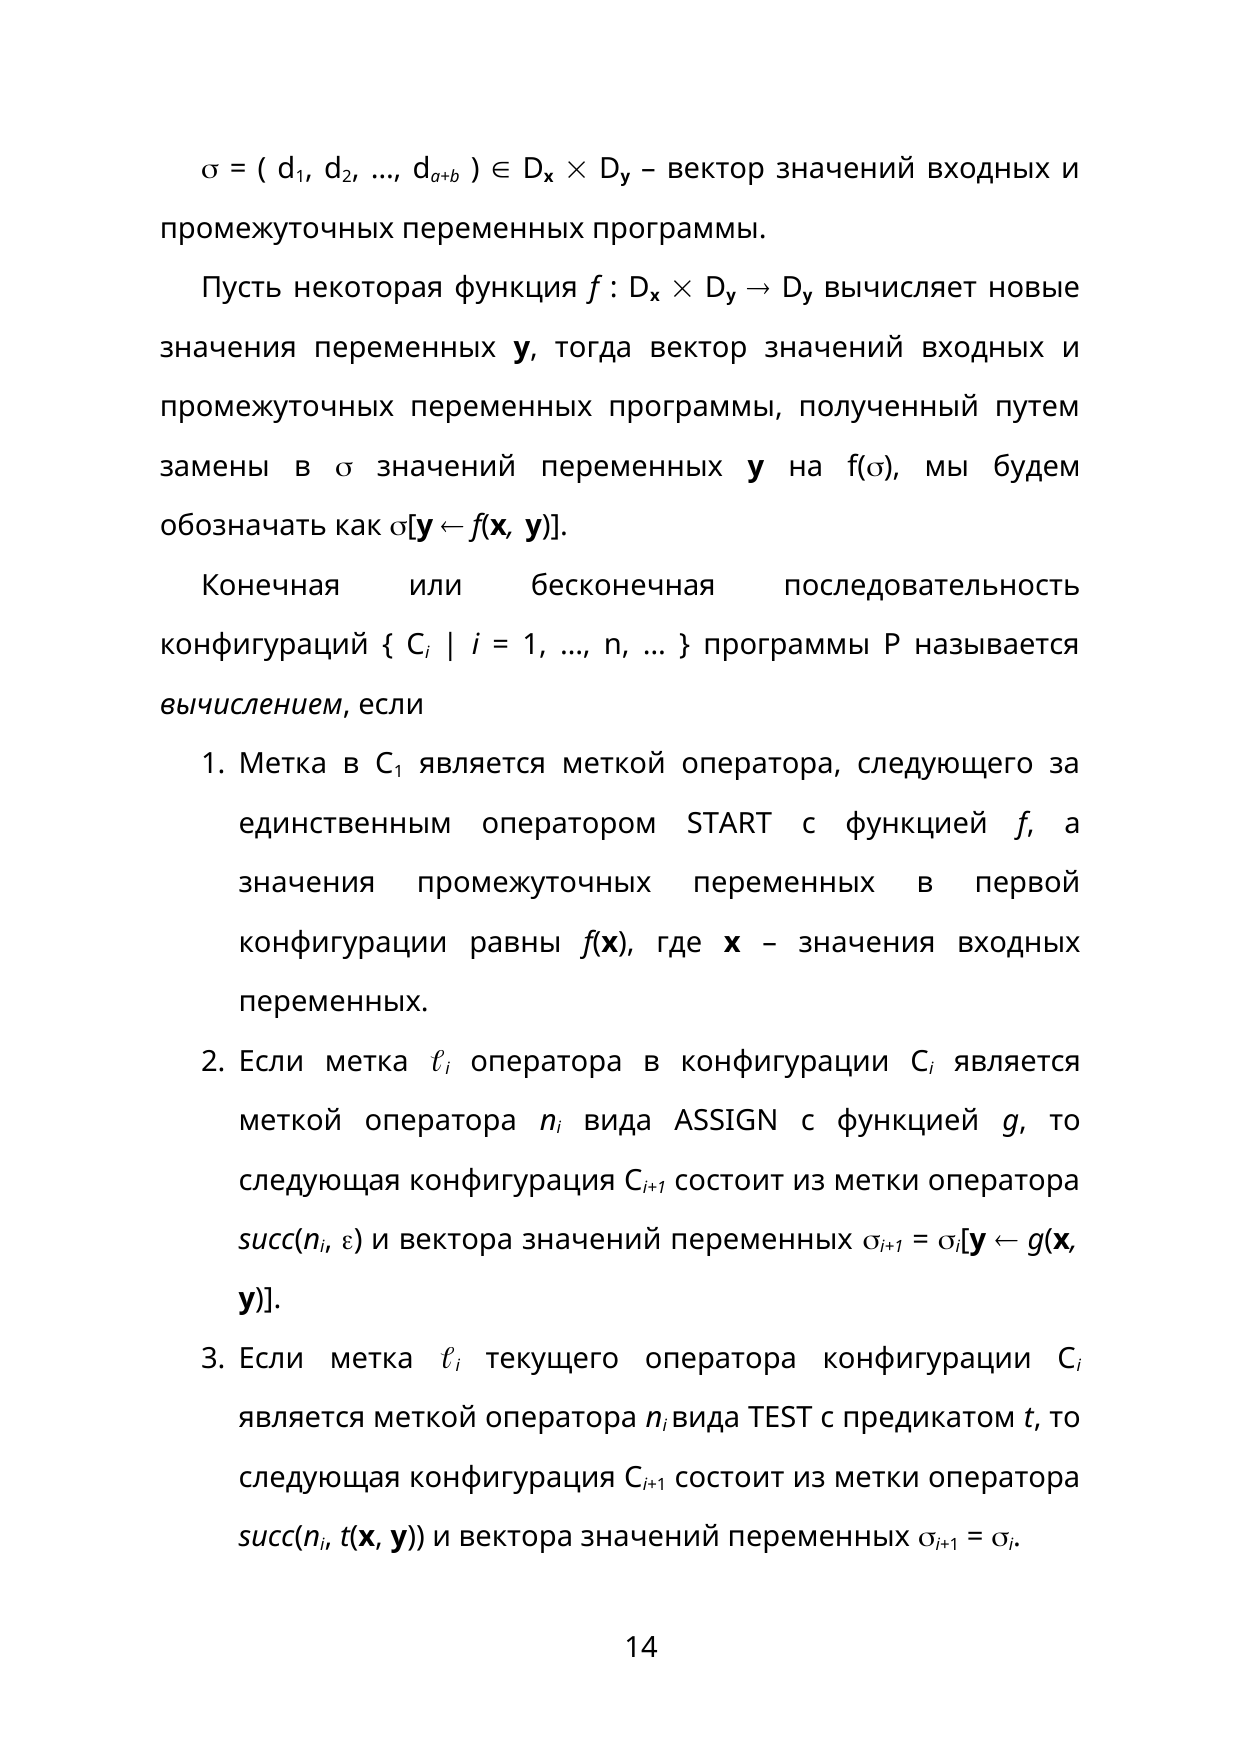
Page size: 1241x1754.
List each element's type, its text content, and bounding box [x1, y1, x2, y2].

list Метка в С1 является меткой оператора, следующего за единственным оператором START с функцией f, а значения промежуточных переменных в первой конфигурации равны f(x), где х – значения входных переменных. [201, 742, 1081, 1020]
text Пусть некоторая функция f : Dx  Dy  Dy вычисляет новые значения переменных y, тогда вектор значений входных и промежуточных переменных программы, полученный путем замены в  значений переменных y на f(), мы будем обозначать как [y  f(x, y)]. [159, 267, 1081, 544]
list Если метка i оператора в конфигурации Ci является меткой оператора ni вида ASSIGN с функцией g, то следующая конфигурация Ci+1 состоит из метки оператора succ(ni, ) и вектора значений переменных i+1 = i[y  g(x, y)]. [201, 1040, 1081, 1317]
text  = ( d1, d2, …, da+b )  Dx  Dy – вектор значений входных и промежуточных переменных программы. [159, 148, 1081, 247]
list Если метка i текущего оператора конфигурации Ci является меткой оператора ni вида TEST с предикатом t, то следующая конфигурация Ci+1 состоит из метки оператора succ(ni, t(x, y)) и вектора значений переменных i+1 = i. [201, 1337, 1081, 1555]
text Конечная или бесконечная последовательность конфигураций { Ci | i = 1, …, n, … } программы P называется вычислением, если [159, 564, 1081, 723]
